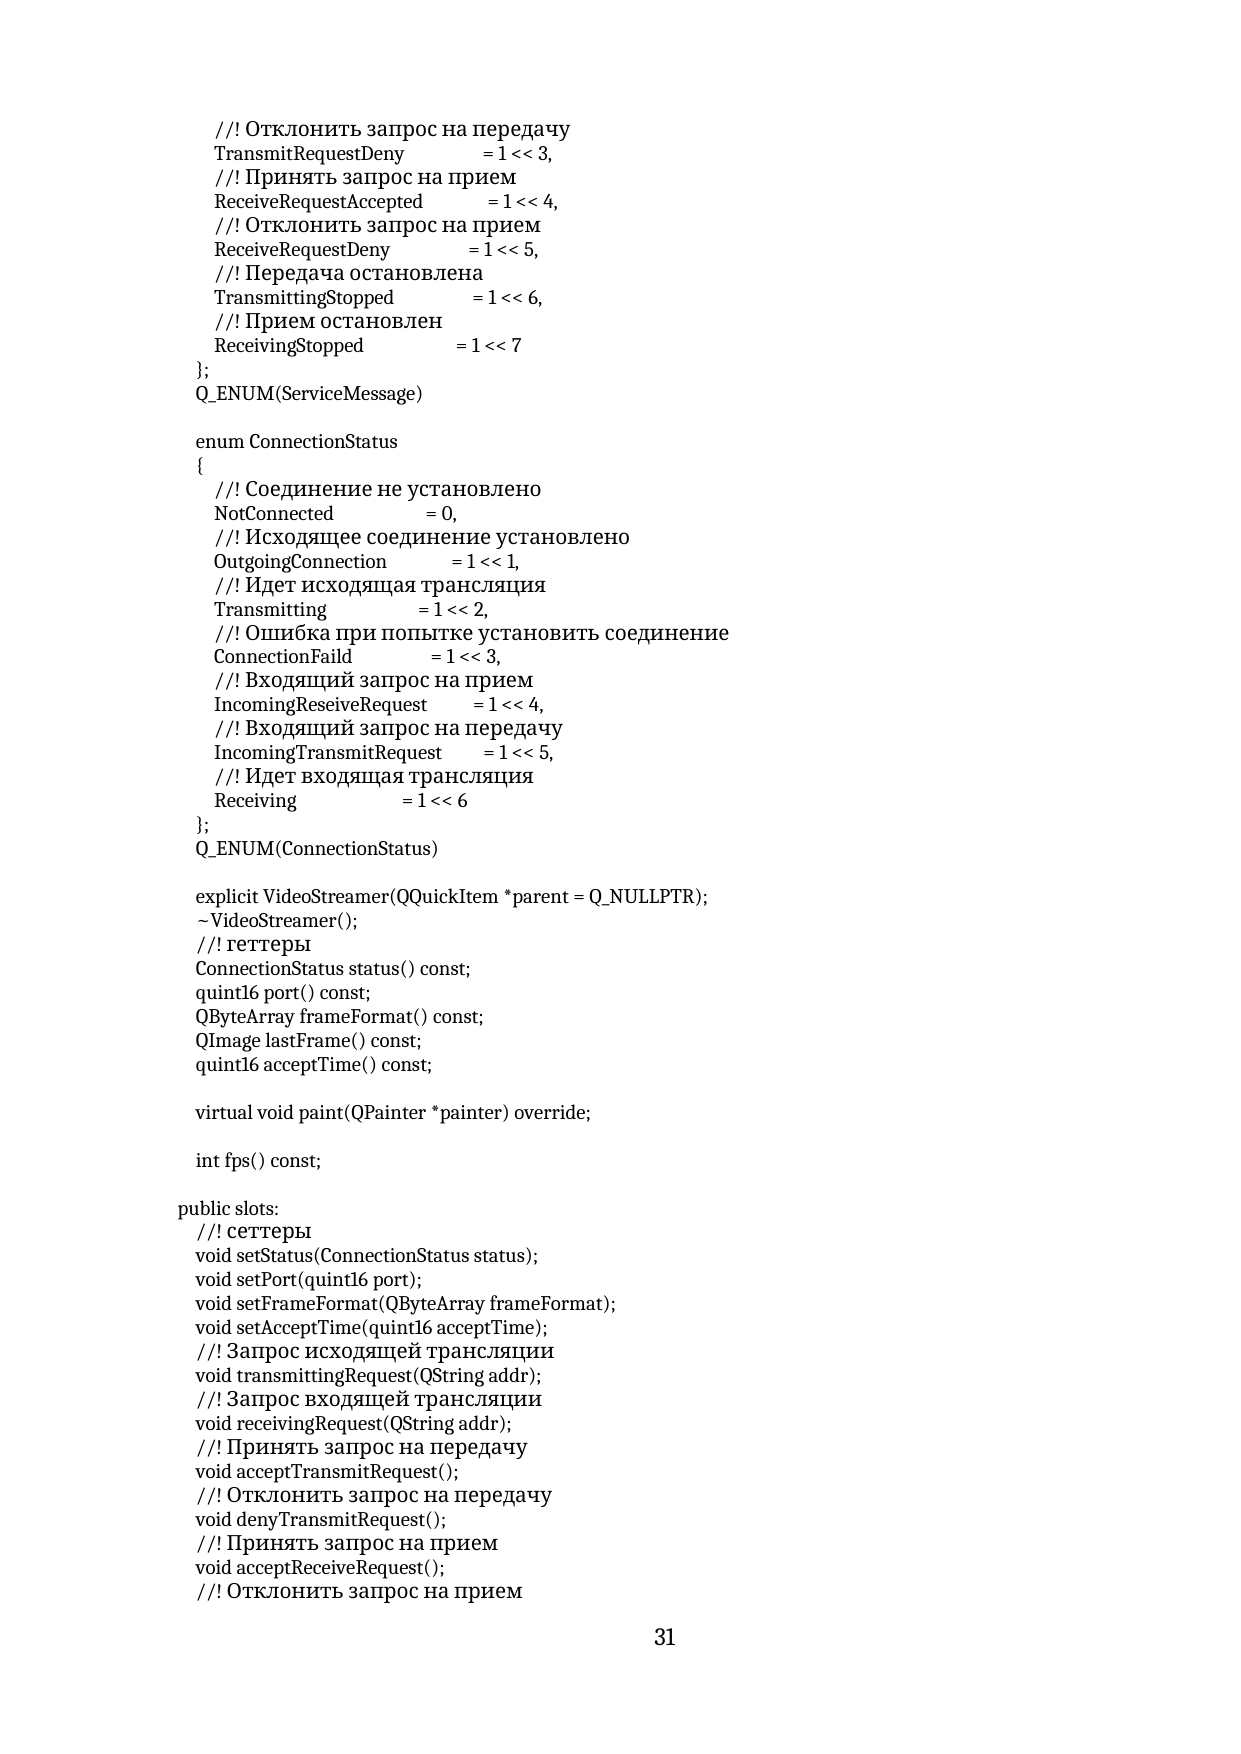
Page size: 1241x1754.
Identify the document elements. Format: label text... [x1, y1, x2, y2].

text void setStatus(ConnectionStatus status); [177, 1244, 1152, 1268]
text //! Запрос входящей трансляции [177, 1388, 1152, 1412]
text QImage lastFrame() const; [177, 1028, 1152, 1052]
text ReceiveRequestAccepted = 1 << 4, [177, 190, 1152, 214]
text public slots: [177, 1196, 1152, 1220]
text ConnectionStatus status() const; [177, 957, 1152, 981]
text //! геттеры [177, 933, 1152, 957]
text //! Отклонить запрос на прием [177, 214, 1152, 238]
text void denyTransmitRequest(); [177, 1508, 1152, 1532]
text TransmitRequestDeny = 1 << 3, [177, 142, 1152, 166]
text QByteArray frameFormat() const; [177, 1004, 1152, 1028]
text //! Отклонить запрос на прием [177, 1579, 1152, 1603]
text explicit VideoStreamer(QQuickItem *parent = Q_NULLPTR); [177, 885, 1152, 909]
text enum ConnectionStatus [177, 429, 1152, 453]
text void receivingRequest(QString addr); [177, 1412, 1152, 1436]
text //! Принять запрос на прием [177, 1532, 1152, 1556]
text Transmitting = 1 << 2, [177, 597, 1152, 621]
text }; [177, 358, 1152, 382]
text void setFrameFormat(QByteArray frameFormat); [177, 1292, 1152, 1316]
text virtual void paint(QPainter *painter) override; [177, 1100, 1152, 1124]
text }; [177, 813, 1152, 837]
text //! Принять запрос на прием [177, 166, 1152, 190]
text //! Входящий запрос на передачу [177, 717, 1152, 741]
text //! Соединение не установлено [177, 477, 1152, 501]
text //! Входящий запрос на прием [177, 669, 1152, 693]
text IncomingTransmitRequest = 1 << 5, [177, 741, 1152, 765]
text //! Принять запрос на передачу [177, 1436, 1152, 1460]
text //! Отклонить запрос на передачу [177, 1484, 1152, 1508]
text //! Прием остановлен [177, 310, 1152, 334]
text { [177, 453, 1152, 477]
text void transmittingRequest(QString addr); [177, 1364, 1152, 1388]
text //! Исходящее соединение установлено [177, 525, 1152, 549]
text //! Отклонить запрос на передачу [177, 118, 1152, 142]
text //! Идет исходящая трансляция [177, 573, 1152, 597]
text //! Передача остановлена [177, 262, 1152, 286]
text //! Ошибка при попытке установить соединение [177, 621, 1152, 645]
text Q_ENUM(ConnectionStatus) [177, 837, 1152, 861]
text NotConnected = 0, [177, 501, 1152, 525]
text quint16 port() const; [177, 981, 1152, 1004]
text ~VideoStreamer(); [177, 909, 1152, 933]
text int fps() const; [177, 1148, 1152, 1172]
text //! Запрос исходящей трансляции [177, 1340, 1152, 1364]
text quint16 acceptTime() const; [177, 1052, 1152, 1076]
text void setPort(quint16 port); [177, 1268, 1152, 1292]
text //! сеттеры [177, 1220, 1152, 1244]
text void setAcceptTime(quint16 acceptTime); [177, 1316, 1152, 1340]
text Receiving = 1 << 6 [177, 789, 1152, 813]
text void acceptTransmitRequest(); [177, 1460, 1152, 1484]
text //! Идет входящая трансляция [177, 765, 1152, 789]
text TransmittingStopped = 1 << 6, [177, 286, 1152, 310]
text Q_ENUM(ServiceMessage) [177, 382, 1152, 406]
text void acceptReceiveRequest(); [177, 1556, 1152, 1579]
text ConnectionFaild = 1 << 3, [177, 645, 1152, 669]
text ReceivingStopped = 1 << 7 [177, 334, 1152, 358]
text OutgoingConnection = 1 << 1, [177, 549, 1152, 573]
text ReceiveRequestDeny = 1 << 5, [177, 238, 1152, 262]
text IncomingReseiveRequest = 1 << 4, [177, 693, 1152, 717]
